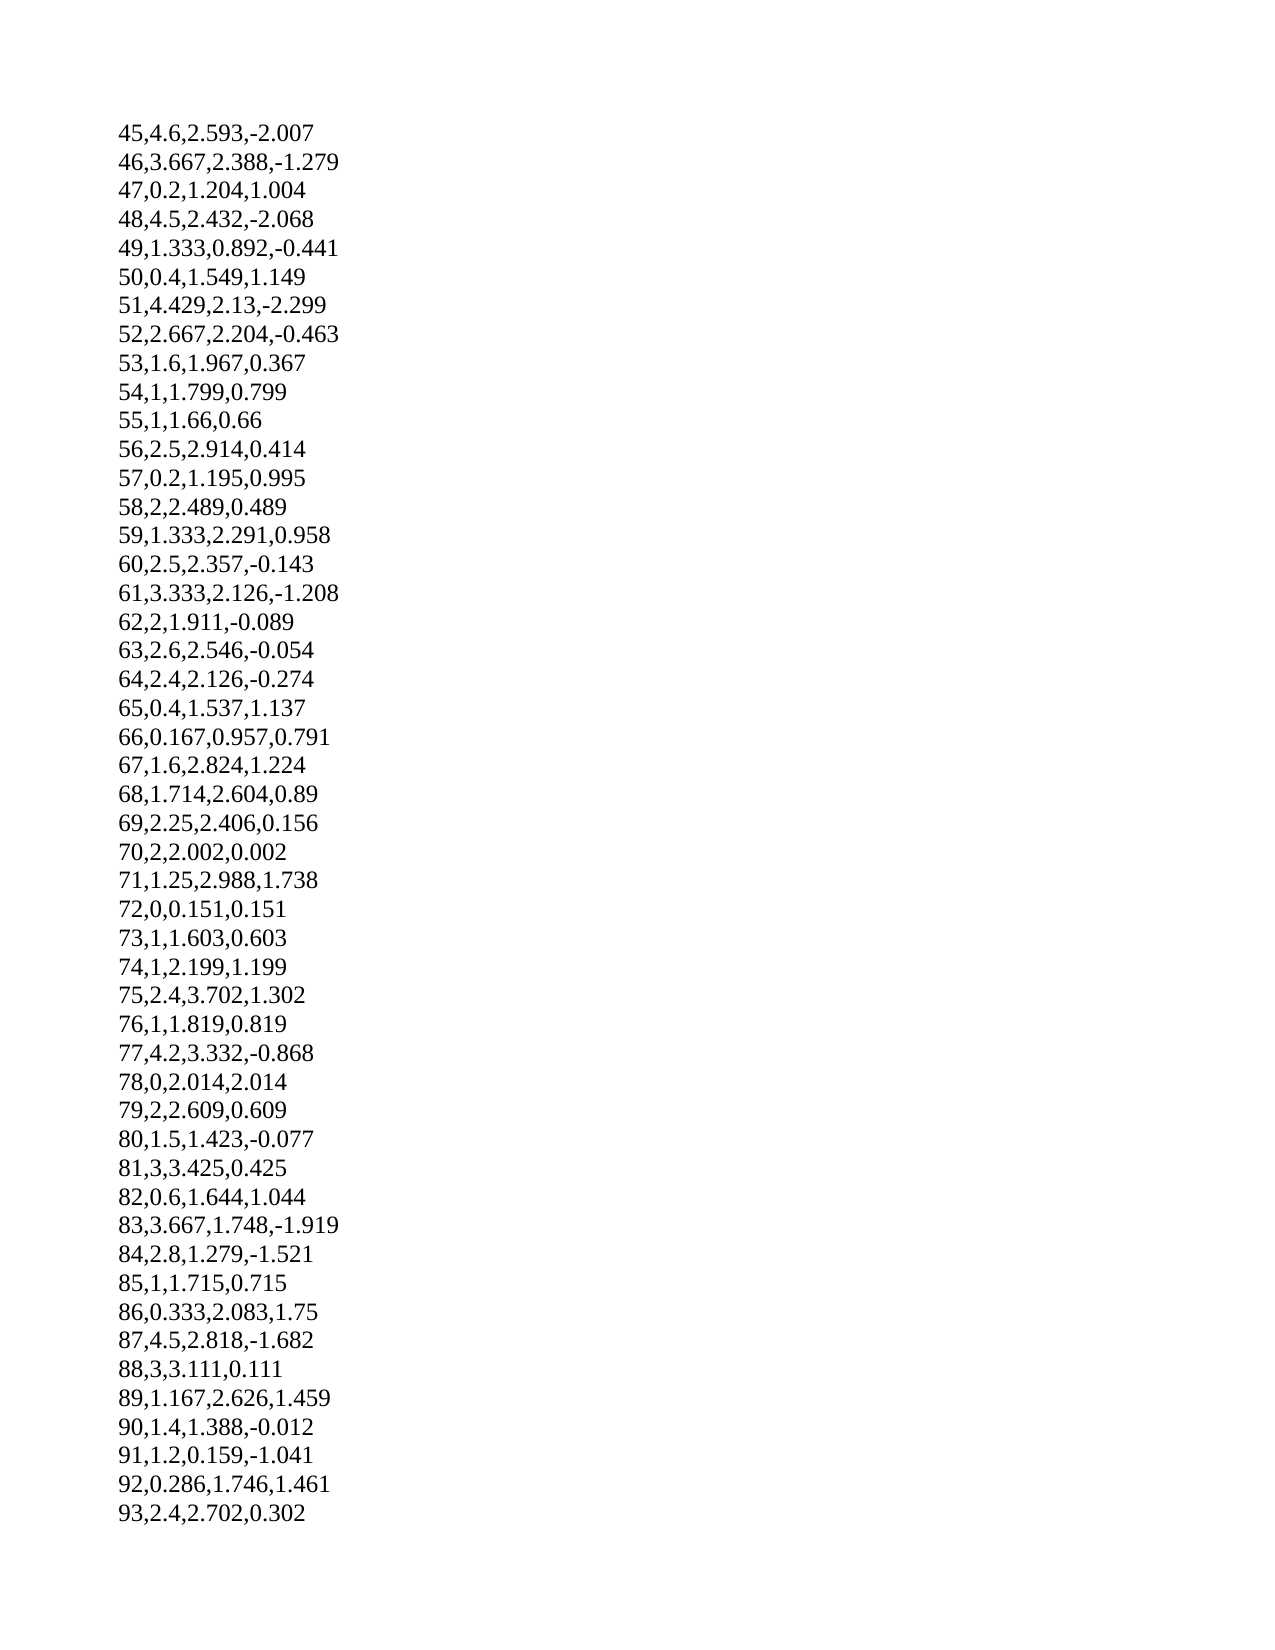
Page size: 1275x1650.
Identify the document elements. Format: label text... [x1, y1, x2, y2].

text 64,2.4,2.126,-0.274 [118, 664, 1157, 693]
text 90,1.4,1.388,-0.012 [118, 1412, 1157, 1441]
text 75,2.4,3.702,1.302 [118, 981, 1157, 1009]
text 79,2,2.609,0.609 [118, 1096, 1157, 1124]
text 45,4.6,2.593,-2.007 [118, 118, 1157, 147]
text 57,0.2,1.195,0.995 [118, 463, 1157, 492]
text 91,1.2,0.159,-1.041 [118, 1441, 1157, 1469]
text 49,1.333,0.892,-0.441 [118, 233, 1157, 262]
text 71,1.25,2.988,1.738 [118, 866, 1157, 894]
text 61,3.333,2.126,-1.208 [118, 578, 1157, 607]
text 89,1.167,2.626,1.459 [118, 1383, 1157, 1412]
text 50,0.4,1.549,1.149 [118, 262, 1157, 291]
text 81,3,3.425,0.425 [118, 1153, 1157, 1182]
text 46,3.667,2.388,-1.279 [118, 147, 1157, 176]
text 85,1,1.715,0.715 [118, 1268, 1157, 1297]
text 78,0,2.014,2.014 [118, 1067, 1157, 1096]
text 72,0,0.151,0.151 [118, 894, 1157, 923]
text 69,2.25,2.406,0.156 [118, 808, 1157, 837]
text 58,2,2.489,0.489 [118, 492, 1157, 521]
text 47,0.2,1.204,1.004 [118, 176, 1157, 204]
text 56,2.5,2.914,0.414 [118, 434, 1157, 463]
text 62,2,1.911,-0.089 [118, 607, 1157, 636]
text 60,2.5,2.357,-0.143 [118, 549, 1157, 578]
text 87,4.5,2.818,-1.682 [118, 1326, 1157, 1354]
text 86,0.333,2.083,1.75 [118, 1297, 1157, 1326]
text 76,1,1.819,0.819 [118, 1009, 1157, 1038]
text 77,4.2,3.332,-0.868 [118, 1038, 1157, 1067]
text 68,1.714,2.604,0.89 [118, 779, 1157, 808]
text 65,0.4,1.537,1.137 [118, 693, 1157, 722]
text 82,0.6,1.644,1.044 [118, 1182, 1157, 1211]
text 70,2,2.002,0.002 [118, 837, 1157, 866]
text 59,1.333,2.291,0.958 [118, 521, 1157, 549]
text 53,1.6,1.967,0.367 [118, 348, 1157, 377]
text 54,1,1.799,0.799 [118, 377, 1157, 406]
text 92,0.286,1.746,1.461 [118, 1469, 1157, 1498]
text 63,2.6,2.546,-0.054 [118, 636, 1157, 664]
text 84,2.8,1.279,-1.521 [118, 1239, 1157, 1268]
text 52,2.667,2.204,-0.463 [118, 319, 1157, 348]
text 74,1,2.199,1.199 [118, 952, 1157, 981]
text 48,4.5,2.432,-2.068 [118, 204, 1157, 233]
text 80,1.5,1.423,-0.077 [118, 1124, 1157, 1153]
text 55,1,1.66,0.66 [118, 406, 1157, 434]
text 73,1,1.603,0.603 [118, 923, 1157, 952]
text 66,0.167,0.957,0.791 [118, 722, 1157, 751]
text 88,3,3.111,0.111 [118, 1354, 1157, 1383]
text 51,4.429,2.13,-2.299 [118, 291, 1157, 319]
text 93,2.4,2.702,0.302 [118, 1498, 1157, 1527]
text 83,3.667,1.748,-1.919 [118, 1211, 1157, 1239]
text 67,1.6,2.824,1.224 [118, 751, 1157, 779]
